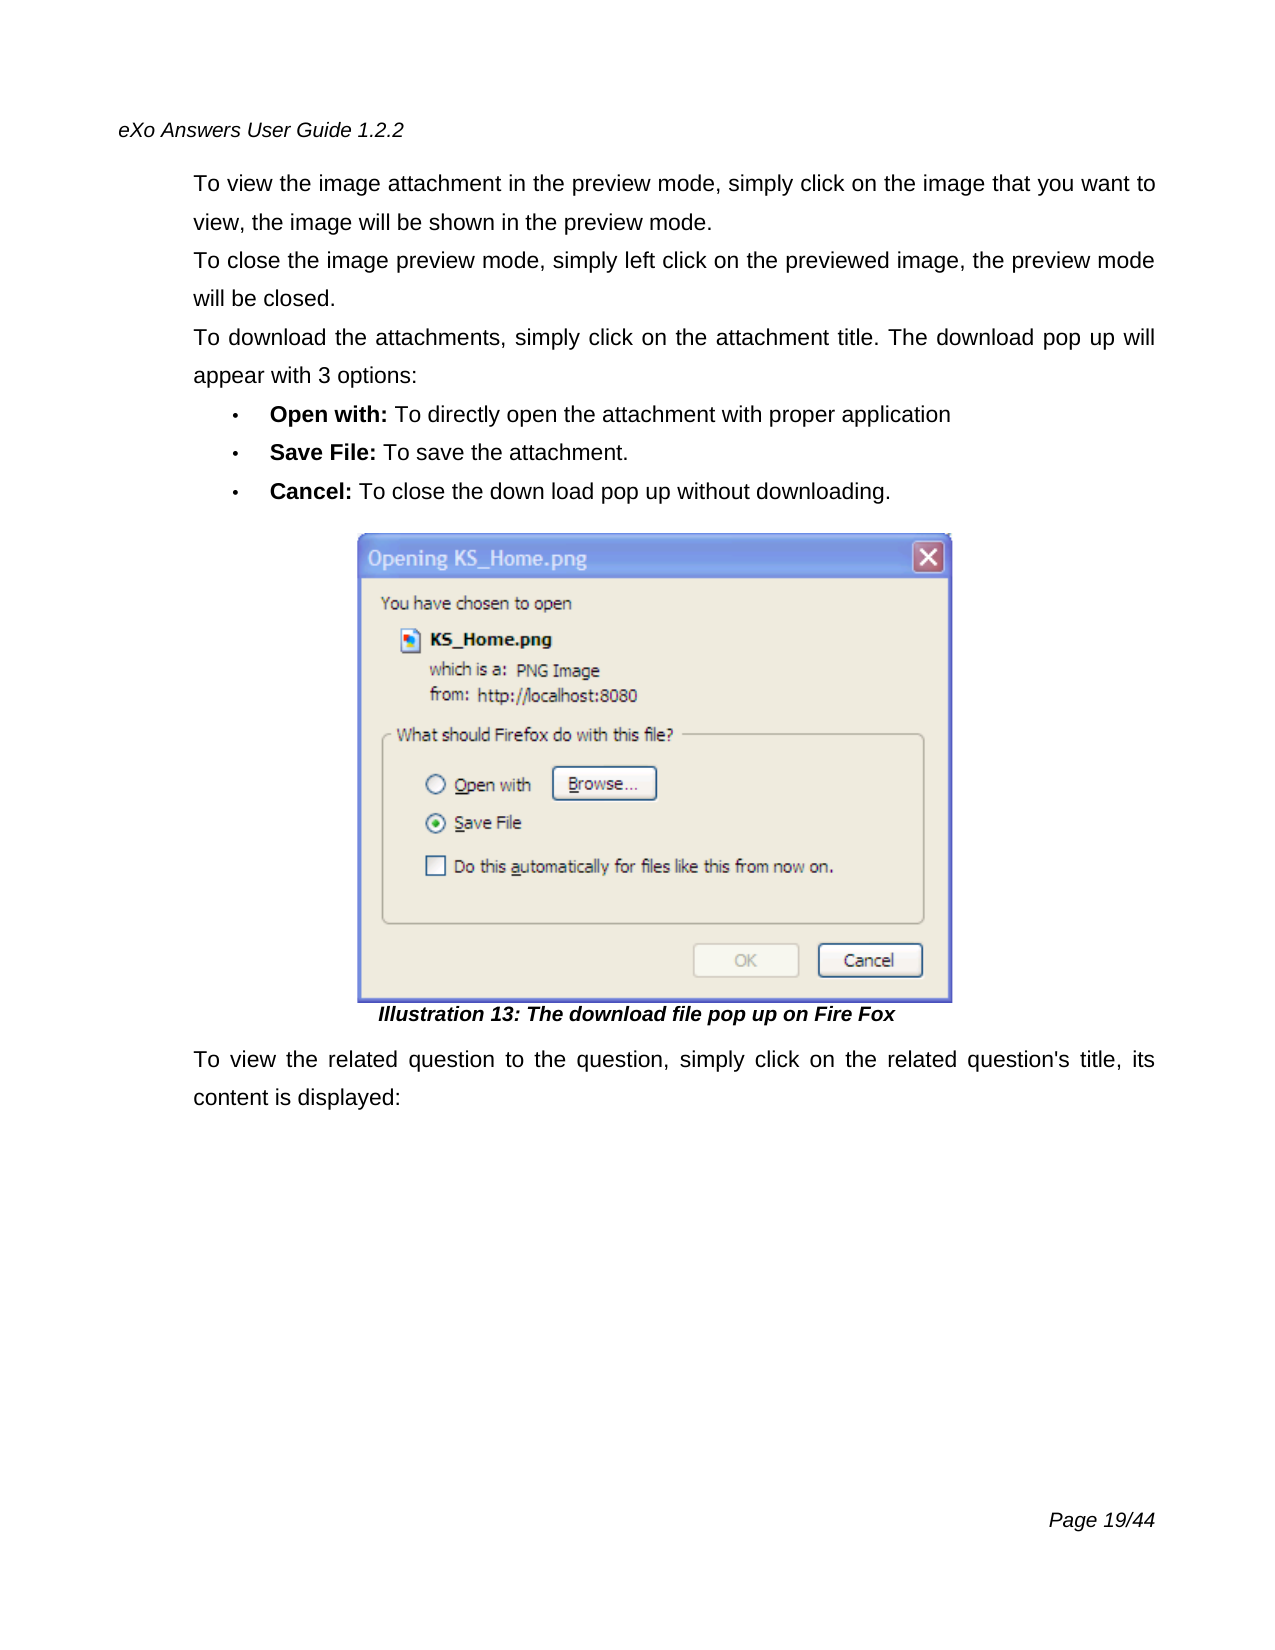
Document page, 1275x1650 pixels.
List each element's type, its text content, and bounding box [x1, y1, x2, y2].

list To view the image attachment in the preview mode, simply click on the image that you want to view, the image will be shown in the preview mode. [156, 171, 1157, 235]
list Cancel: To close the down load pop up without downloading. [232, 478, 1157, 504]
list To close the image preview mode, simply left click on the previewed image, the preview mode will be closed. [156, 248, 1157, 312]
picture [357, 533, 953, 1003]
list To download the attachments, simply click on the attachment title. The download pop up will appear with 3 options: [156, 324, 1157, 389]
list Save File: To save the attachment. [232, 440, 1157, 466]
list Open with: To directly open the attachment with proper application [232, 401, 1157, 427]
list Illustration 13: The download file pop up on Fire Fox [307, 529, 968, 1026]
list To view the related question to the question, simply click on the related question's title, its content is displayed: [156, 517, 1157, 1110]
